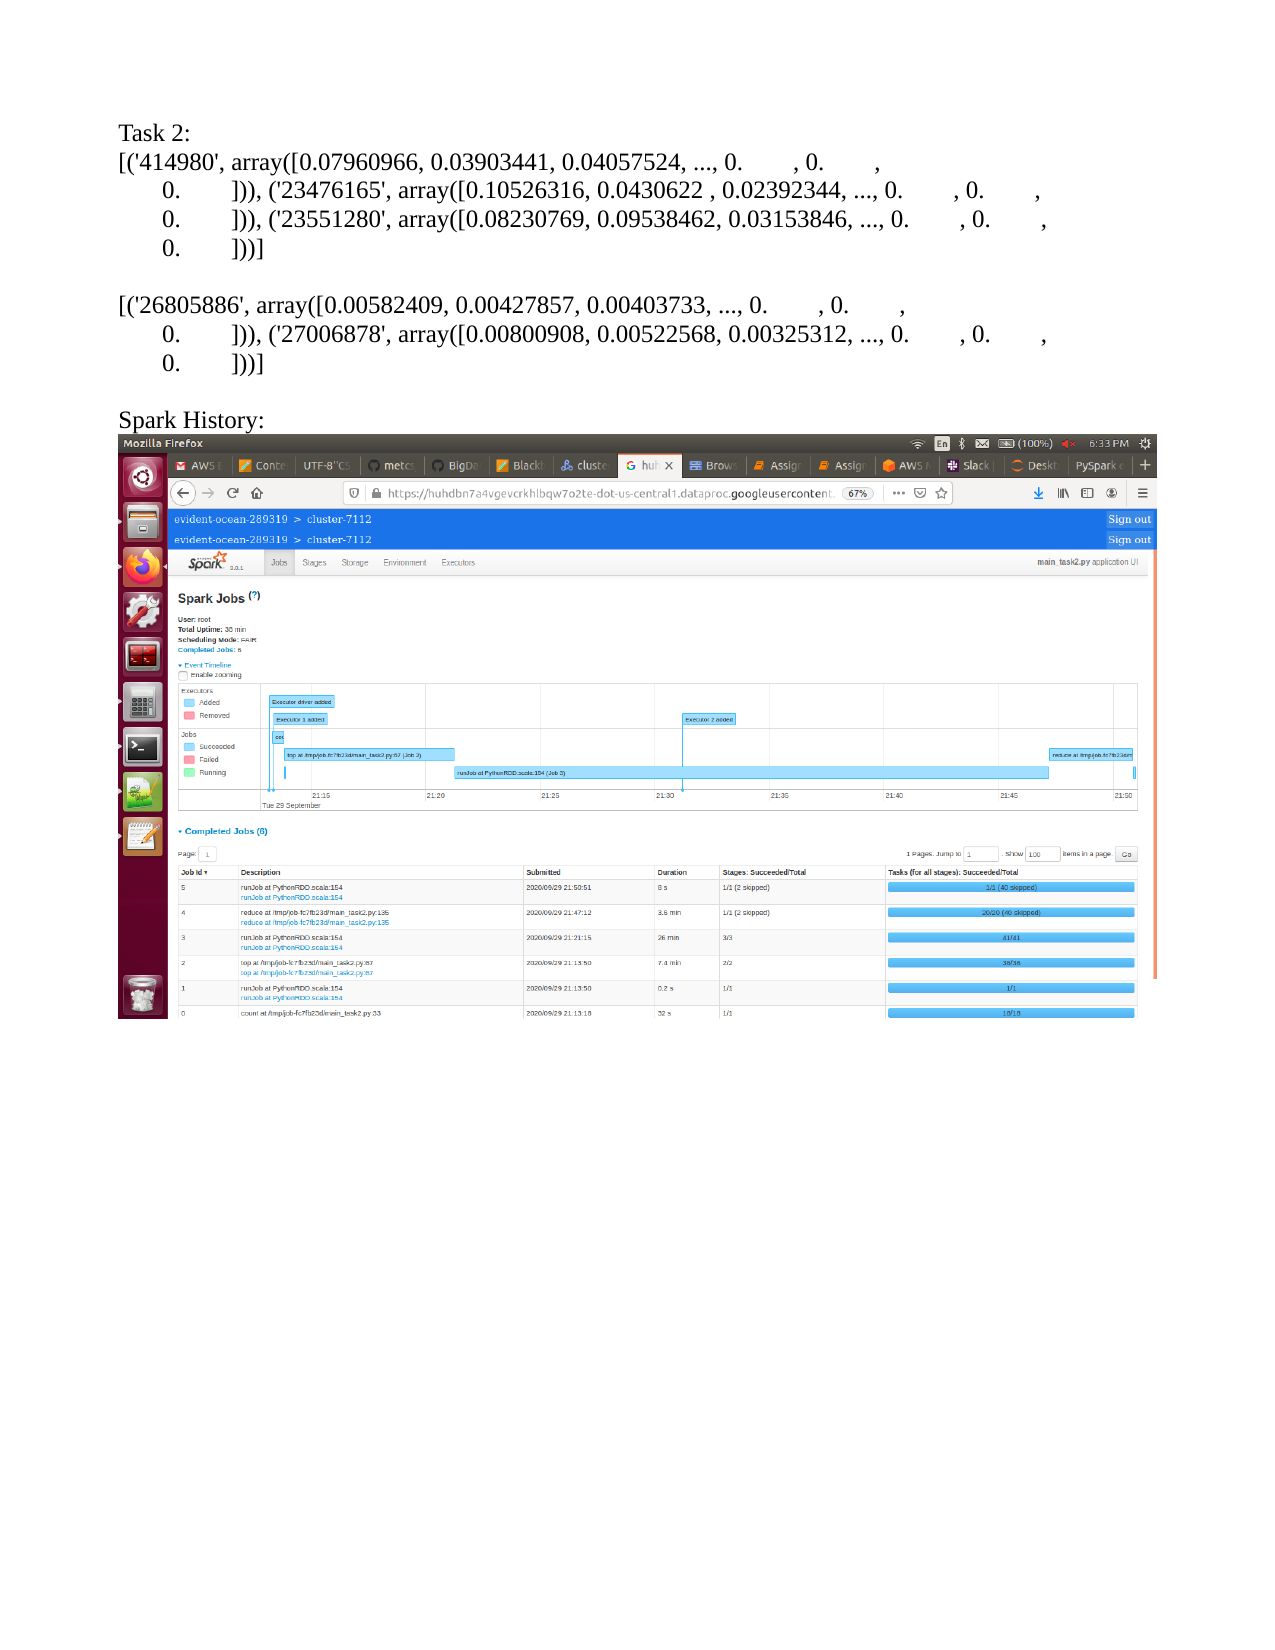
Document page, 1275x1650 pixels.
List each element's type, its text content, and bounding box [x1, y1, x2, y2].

text [('26805886', array([0.00582409, 0.00427857, 0.00403733, ..., 0. , 0. , [118, 291, 1157, 319]
text Task 2: [118, 118, 1157, 147]
text 0. ])), ('23476165', array([0.10526316, 0.0430622 , 0.02392344, ..., 0. , 0. , [118, 176, 1157, 204]
text 0. ])), ('27006878', array([0.00800908, 0.00522568, 0.00325312, ..., 0. , 0. , [118, 319, 1157, 348]
text 0. ]))] [118, 348, 1157, 377]
text 0. ]))] [118, 233, 1157, 262]
text 0. ])), ('23551280', array([0.08230769, 0.09538462, 0.03153846, ..., 0. , 0. , [118, 204, 1157, 233]
text Spark History: [118, 406, 1157, 434]
text [('414980', array([0.07960966, 0.03903441, 0.04057524, ..., 0. , 0. , [118, 147, 1157, 176]
picture [118, 434, 1157, 1019]
